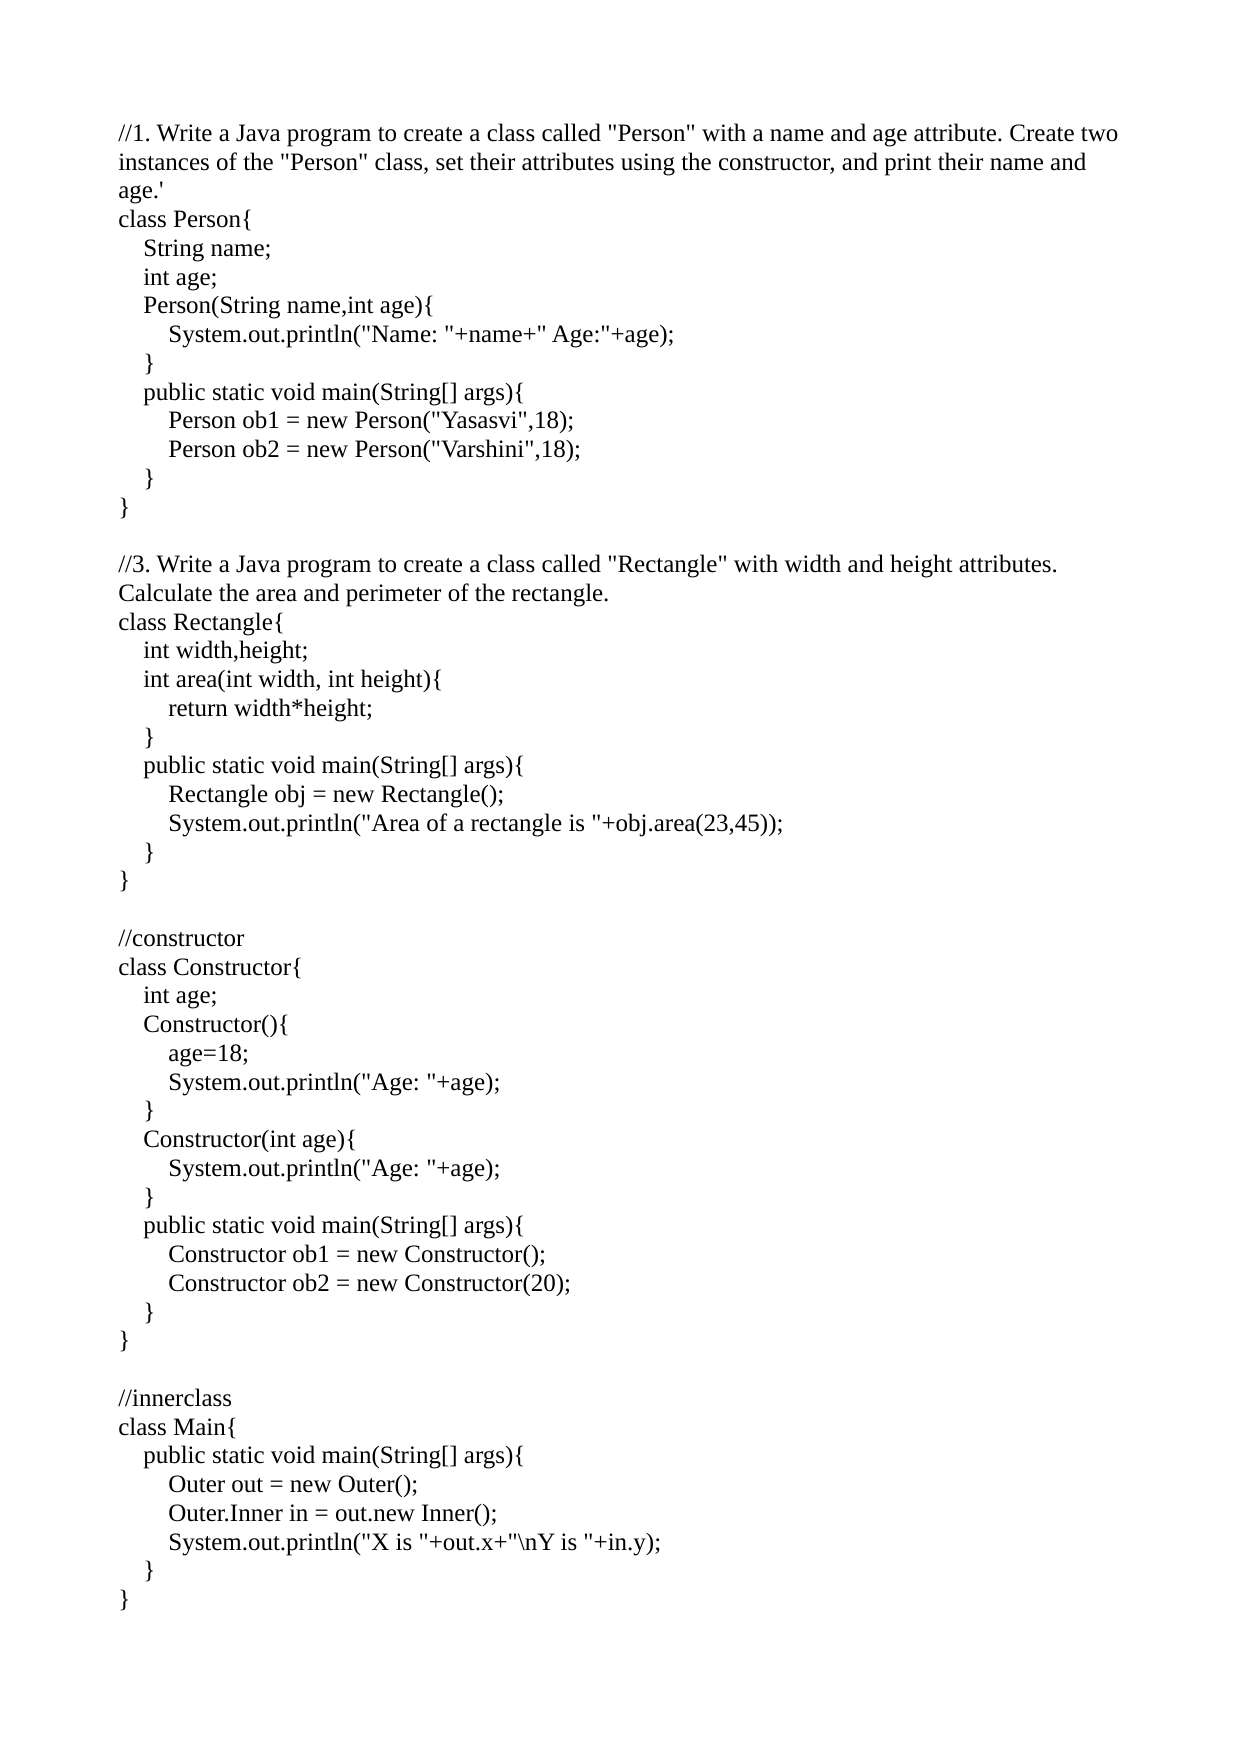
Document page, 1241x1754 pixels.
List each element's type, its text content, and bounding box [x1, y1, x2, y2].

text public static void main(String[] args){ [118, 1211, 1122, 1239]
text public static void main(String[] args){ [118, 1441, 1122, 1469]
text Rectangle obj = new Rectangle(); [118, 779, 1122, 808]
text } [118, 463, 1122, 492]
text Constructor(){ [118, 1009, 1122, 1038]
text class Rectangle{ [118, 607, 1122, 636]
text Person(String name,int age){ [118, 291, 1122, 319]
text int age; [118, 262, 1122, 291]
text Constructor ob1 = new Constructor(); [118, 1239, 1122, 1268]
text age=18; [118, 1038, 1122, 1067]
text System.out.println("Area of a rectangle is "+obj.area(23,45)); [118, 808, 1122, 837]
text int age; [118, 981, 1122, 1009]
text Person ob1 = new Person("Yasasvi",18); [118, 406, 1122, 434]
text //1. Write a Java program to create a class called "Person" with a name and age attribute. Create two instances of the "Person" class, set their attributes using the constructor, and print their name and age.' [118, 118, 1122, 204]
text System.out.println("Name: "+name+" Age:"+age); [118, 319, 1122, 348]
text class Constructor{ [118, 952, 1122, 981]
text } [118, 1096, 1122, 1124]
text int width,height; [118, 636, 1122, 664]
text System.out.println("Age: "+age); [118, 1153, 1122, 1182]
text } [118, 722, 1122, 751]
text int area(int width, int height){ [118, 664, 1122, 693]
text public static void main(String[] args){ [118, 377, 1122, 406]
text public static void main(String[] args){ [118, 751, 1122, 779]
text //innerclass [118, 1383, 1122, 1412]
text } [118, 1556, 1122, 1584]
text } [118, 492, 1122, 521]
text String name; [118, 233, 1122, 262]
text //constructor [118, 923, 1122, 952]
text } [118, 1182, 1122, 1211]
text } [118, 1326, 1122, 1354]
text //3. Write a Java program to create a class called "Rectangle" with width and height attributes. Calculate the area and perimeter of the rectangle. [118, 549, 1122, 607]
text class Person{ [118, 204, 1122, 233]
text Outer out = new Outer(); [118, 1469, 1122, 1498]
text } [118, 866, 1122, 894]
text Constructor(int age){ [118, 1124, 1122, 1153]
text System.out.println("Age: "+age); [118, 1067, 1122, 1096]
text return width*height; [118, 693, 1122, 722]
text } [118, 1584, 1122, 1613]
text } [118, 837, 1122, 866]
text } [118, 1297, 1122, 1326]
text Person ob2 = new Person("Varshini",18); [118, 434, 1122, 463]
text System.out.println("X is "+out.x+"\nY is "+in.y); [118, 1527, 1122, 1556]
text Outer.Inner in = out.new Inner(); [118, 1498, 1122, 1527]
text Constructor ob2 = new Constructor(20); [118, 1268, 1122, 1297]
text class Main{ [118, 1412, 1122, 1441]
text } [118, 348, 1122, 377]
